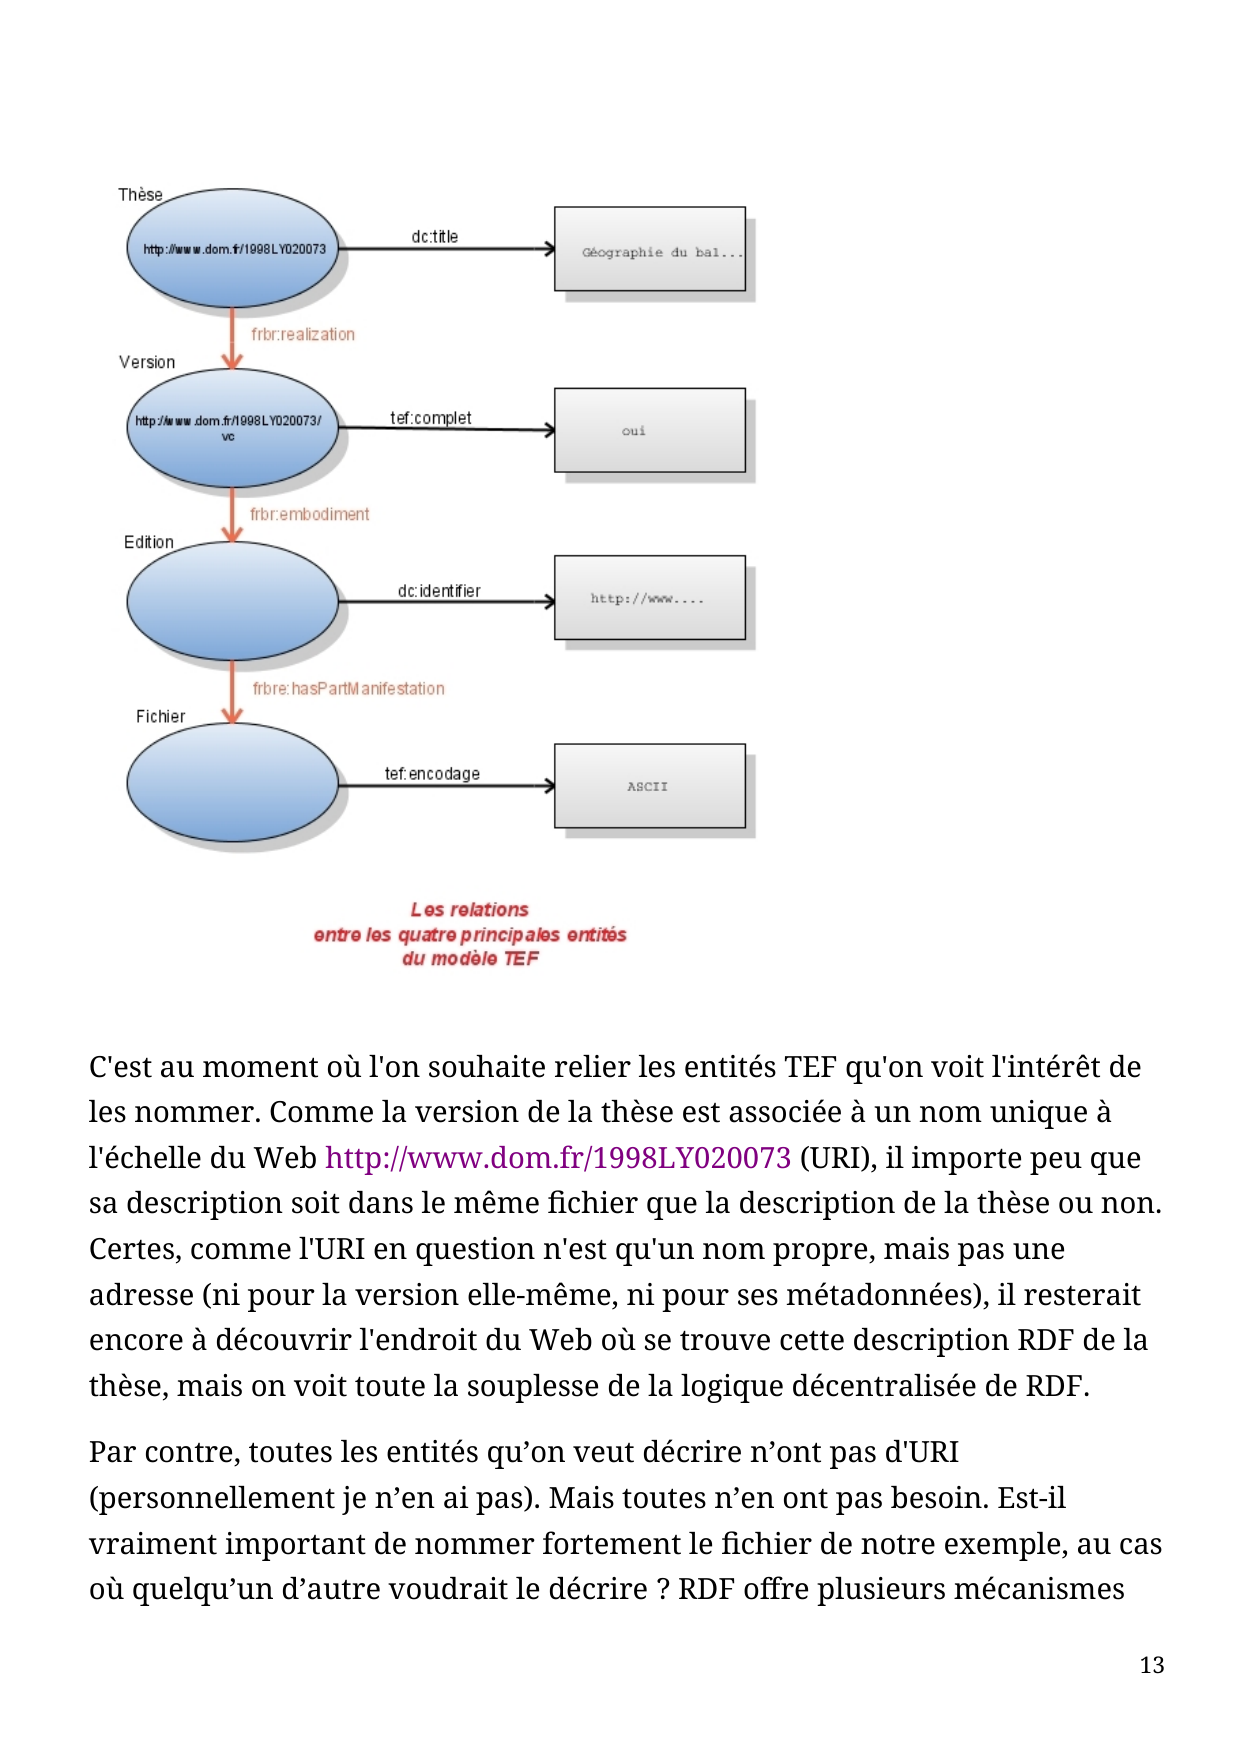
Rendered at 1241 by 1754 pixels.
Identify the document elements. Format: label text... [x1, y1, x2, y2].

text Par contre, toutes les entités qu’on veut décrire n’ont pas d'URI (personnellement je n’en ai pas). Mais toutes n’en ont pas besoin. Est-il vraiment important de nommer fortement le fichier de notre exemple, au cas où quelqu’un d’autre voudrait le décrire ? RDF offre plusieurs mécanismes [89, 1432, 1165, 1608]
text C'est au moment où l'on souhaite relier les entités TEF qu'on voit l'intérêt de les nommer. Comme la version de la thèse est associée à un nom unique à l'échelle du Web http://www.dom.fr/1998LY020073 (URI), il importe peu que sa description soit dans le même fichier que la description de la thèse ou non. Certes, comme l'URI en question n'est qu'un nom propre, mais pas une adresse (ni pour la version elle-même, ni pour ses métadonnées), il resterait encore à découvrir l'endroit du Web où se trouve cette description RDF de la thèse, mais on voit toute la souplesse de la logique décentralisée de RDF. [89, 1046, 1165, 1405]
picture [105, 127, 798, 1010]
